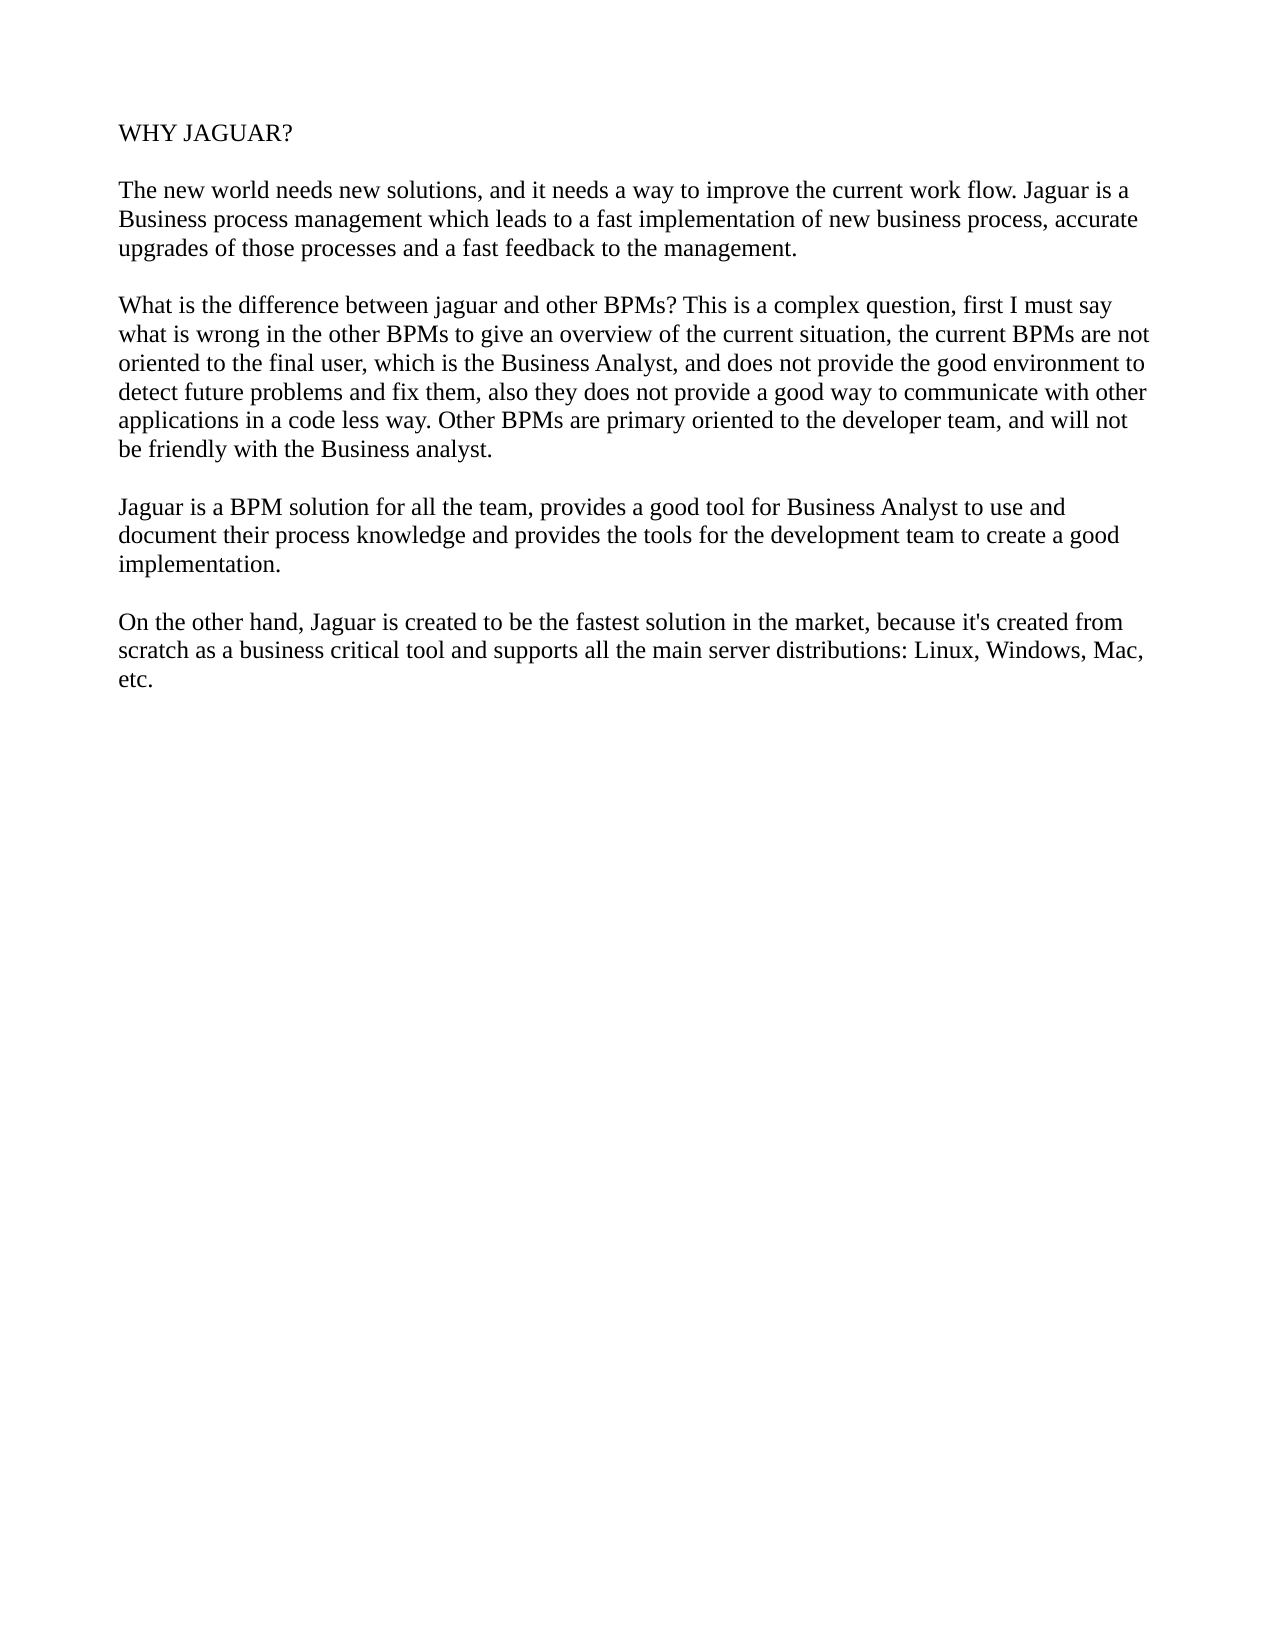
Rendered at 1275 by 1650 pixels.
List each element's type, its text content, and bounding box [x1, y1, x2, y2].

text On the other hand, Jaguar is created to be the fastest solution in the market, because it's created from scratch as a business critical tool and supports all the main server distributions: Linux, Windows, Mac, etc. [118, 607, 1157, 693]
text WHY JAGUAR? [118, 118, 1157, 147]
text The new world needs new solutions, and it needs a way to improve the current work flow. Jaguar is a Business process management which leads to a fast implementation of new business process, accurate upgrades of those processes and a fast feedback to the management. [118, 176, 1157, 262]
text What is the difference between jaguar and other BPMs? This is a complex question, first I must say what is wrong in the other BPMs to give an overview of the current situation, the current BPMs are not oriented to the final user, which is the Business Analyst, and does not provide the good environment to detect future problems and fix them, also they does not provide a good way to communicate with other applications in a code less way. Other BPMs are primary oriented to the developer team, and will not be friendly with the Business analyst. [118, 291, 1157, 463]
text Jaguar is a BPM solution for all the team, provides a good tool for Business Analyst to use and document their process knowledge and provides the tools for the development team to create a good implementation. [118, 492, 1157, 578]
